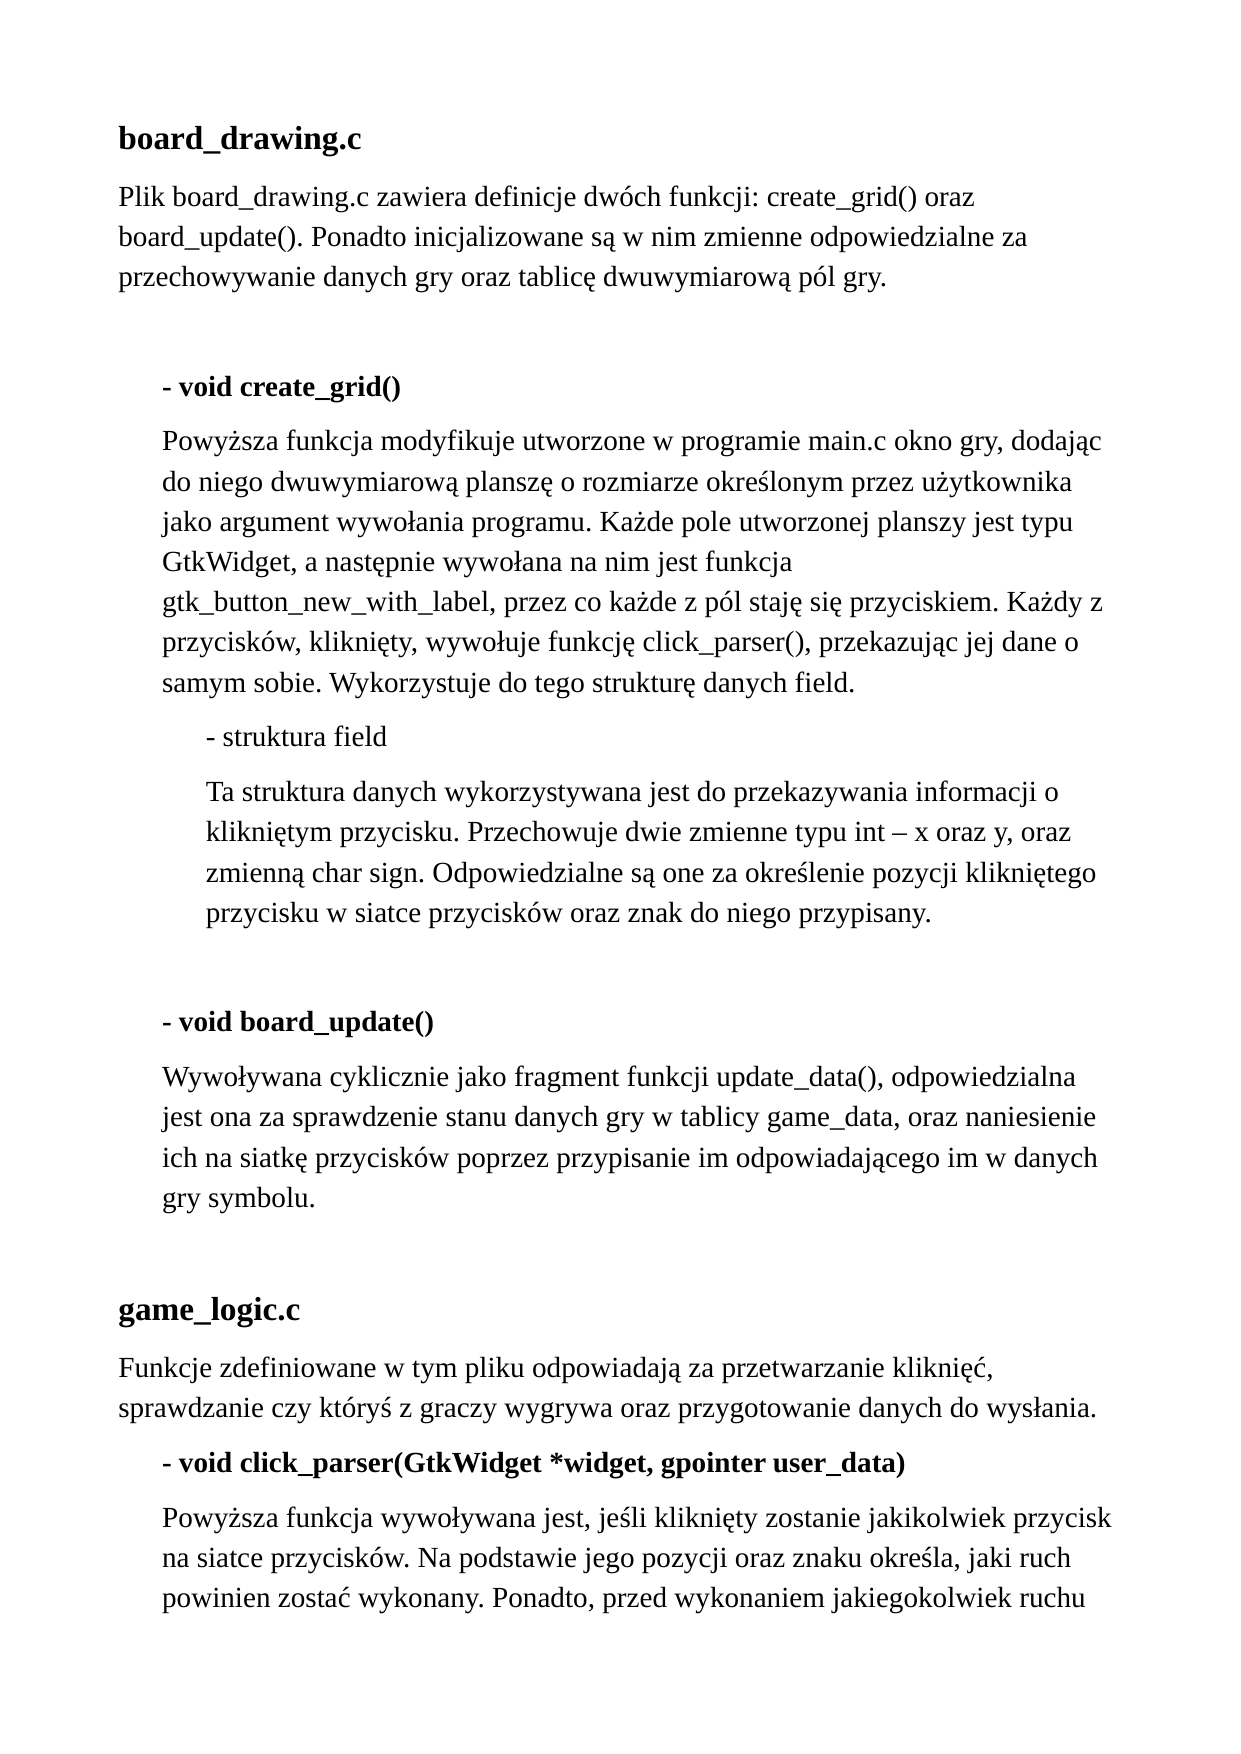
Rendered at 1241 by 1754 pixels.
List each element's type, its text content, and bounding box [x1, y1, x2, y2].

text Powyższa funkcja wywoływana jest, jeśli kliknięty zostanie jakikolwiek przycisk na siatce przycisków. Na podstawie jego pozycji oraz znaku określa, jaki ruch powinien zostać wykonany. Ponadto, przed wykonaniem jakiegokolwiek ruchu [162, 1500, 1122, 1614]
text Wywoływana cyklicznie jako fragment funkcji update_data(), odpowiedzialna jest ona za sprawdzenie stanu danych gry w tablicy game_data, oraz naniesienie ich na siatkę przycisków poprzez przypisanie im odpowiadającego im w danych gry symbolu. [162, 1059, 1122, 1213]
text - void create_grid() [162, 369, 1122, 402]
text board_drawing.c [118, 118, 1122, 156]
text Plik board_drawing.c zawiera definicje dwóch funkcji: create_grid() oraz board_update(). Ponadto inicjalizowane są w nim zmienne odpowiedzialne za przechowywanie danych gry oraz tablicę dwuwymiarową pól gry. [118, 179, 1122, 293]
text game_logic.c [118, 1289, 1122, 1328]
text Ta struktura danych wykorzystywana jest do przekazywania informacji o klikniętym przycisku. Przechowuje dwie zmienne typu int – x oraz y, oraz zmienną char sign. Odpowiedzialne są one za określenie pozycji klikniętego przycisku w siatce przycisków oraz znak do niego przypisany. [206, 774, 1122, 928]
text - void board_update() [162, 1004, 1122, 1038]
text Powyższa funkcja modyfikuje utworzone w programie main.c okno gry, dodając do niego dwuwymiarową planszę o rozmiarze określonym przez użytkownika jako argument wywołania programu. Każde pole utworzonej planszy jest typu GtkWidget, a następnie wywołana na nim jest funkcja gtk_button_new_with_label, przez co każde z pól staję się przyciskiem. Każdy z przycisków, kliknięty, wywołuje funkcję click_parser(), przekazując jej dane o samym sobie. Wykorzystuje do tego strukturę danych field. [162, 423, 1122, 698]
text Funkcje zdefiniowane w tym pliku odpowiadają za przetwarzanie kliknięć, sprawdzanie czy któryś z graczy wygrywa oraz przygotowanie danych do wysłania. [118, 1350, 1122, 1424]
text - struktura field [206, 719, 1122, 753]
text - void click_parser(GtkWidget *widget, gpointer user_data) [162, 1445, 1122, 1478]
